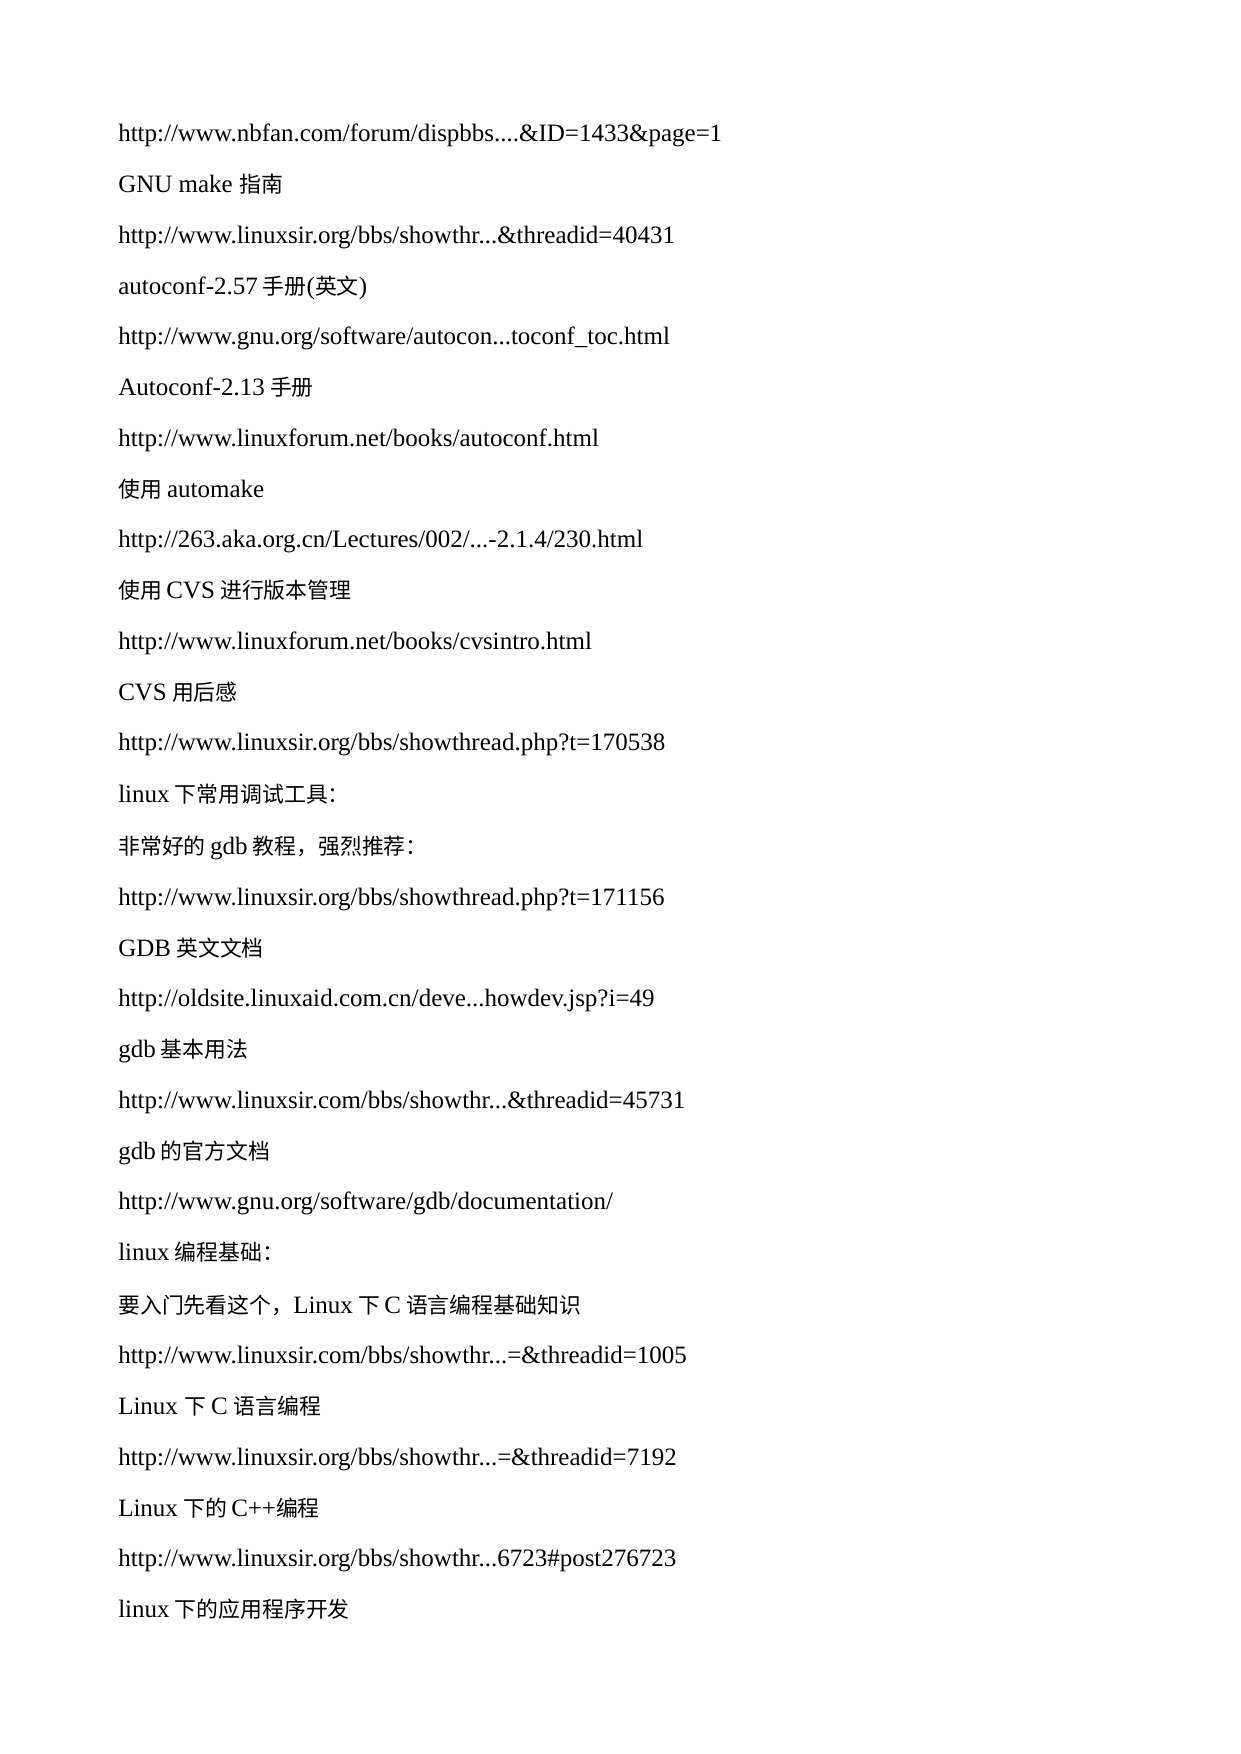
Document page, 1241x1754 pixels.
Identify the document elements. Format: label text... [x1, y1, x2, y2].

text GNU make 指南 [118, 167, 1122, 199]
text http://www.linuxsir.org/bbs/showthr...&threadid=40431 [118, 220, 1122, 248]
text http://www.linuxforum.net/books/autoconf.html [118, 423, 1122, 452]
text linux编程基础： [118, 1235, 1122, 1267]
text http://oldsite.linuxaid.com.cn/deve...howdev.jsp?i=49 [118, 983, 1122, 1012]
text http://www.linuxforum.net/books/cvsintro.html [118, 626, 1122, 655]
text Linux下的C++编程 [118, 1491, 1122, 1523]
text autoconf-2.57手册(英文) [118, 269, 1122, 300]
text http://www.nbfan.com/forum/dispbbs....&ID=1433&page=1 [118, 118, 1122, 147]
text gdb基本用法 [118, 1032, 1122, 1064]
text linux下的应用程序开发 [118, 1592, 1122, 1624]
text 要入门先看这个，Linux下C语言编程基础知识 [118, 1288, 1122, 1319]
text http://www.linuxsir.org/bbs/showthread.php?t=171156 [118, 882, 1122, 910]
text gdb的官方文档 [118, 1134, 1122, 1165]
text http://www.linuxsir.com/bbs/showthr...=&threadid=1005 [118, 1340, 1122, 1369]
text 使用CVS进行版本管理 [118, 573, 1122, 605]
text linux下常用调试工具： [118, 777, 1122, 808]
text CVS用后感 [118, 675, 1122, 707]
text http://263.aka.org.cn/Lectures/002/...-2.1.4/230.html [118, 524, 1122, 553]
text 使用 automake [118, 472, 1122, 503]
text Linux 下 C 语言编程 [118, 1389, 1122, 1421]
text 非常好的gdb教程，强烈推荐： [118, 829, 1122, 861]
text http://www.gnu.org/software/autocon...toconf_toc.html [118, 321, 1122, 350]
text Autoconf-2.13手册 [118, 370, 1122, 402]
text http://www.linuxsir.com/bbs/showthr...&threadid=45731 [118, 1085, 1122, 1113]
text http://www.linuxsir.org/bbs/showthr...=&threadid=7192 [118, 1442, 1122, 1471]
text GDB英文文档 [118, 931, 1122, 962]
text http://www.linuxsir.org/bbs/showthread.php?t=170538 [118, 727, 1122, 756]
text http://www.gnu.org/software/gdb/documentation/ [118, 1186, 1122, 1215]
text http://www.linuxsir.org/bbs/showthr...6723#post276723 [118, 1543, 1122, 1572]
